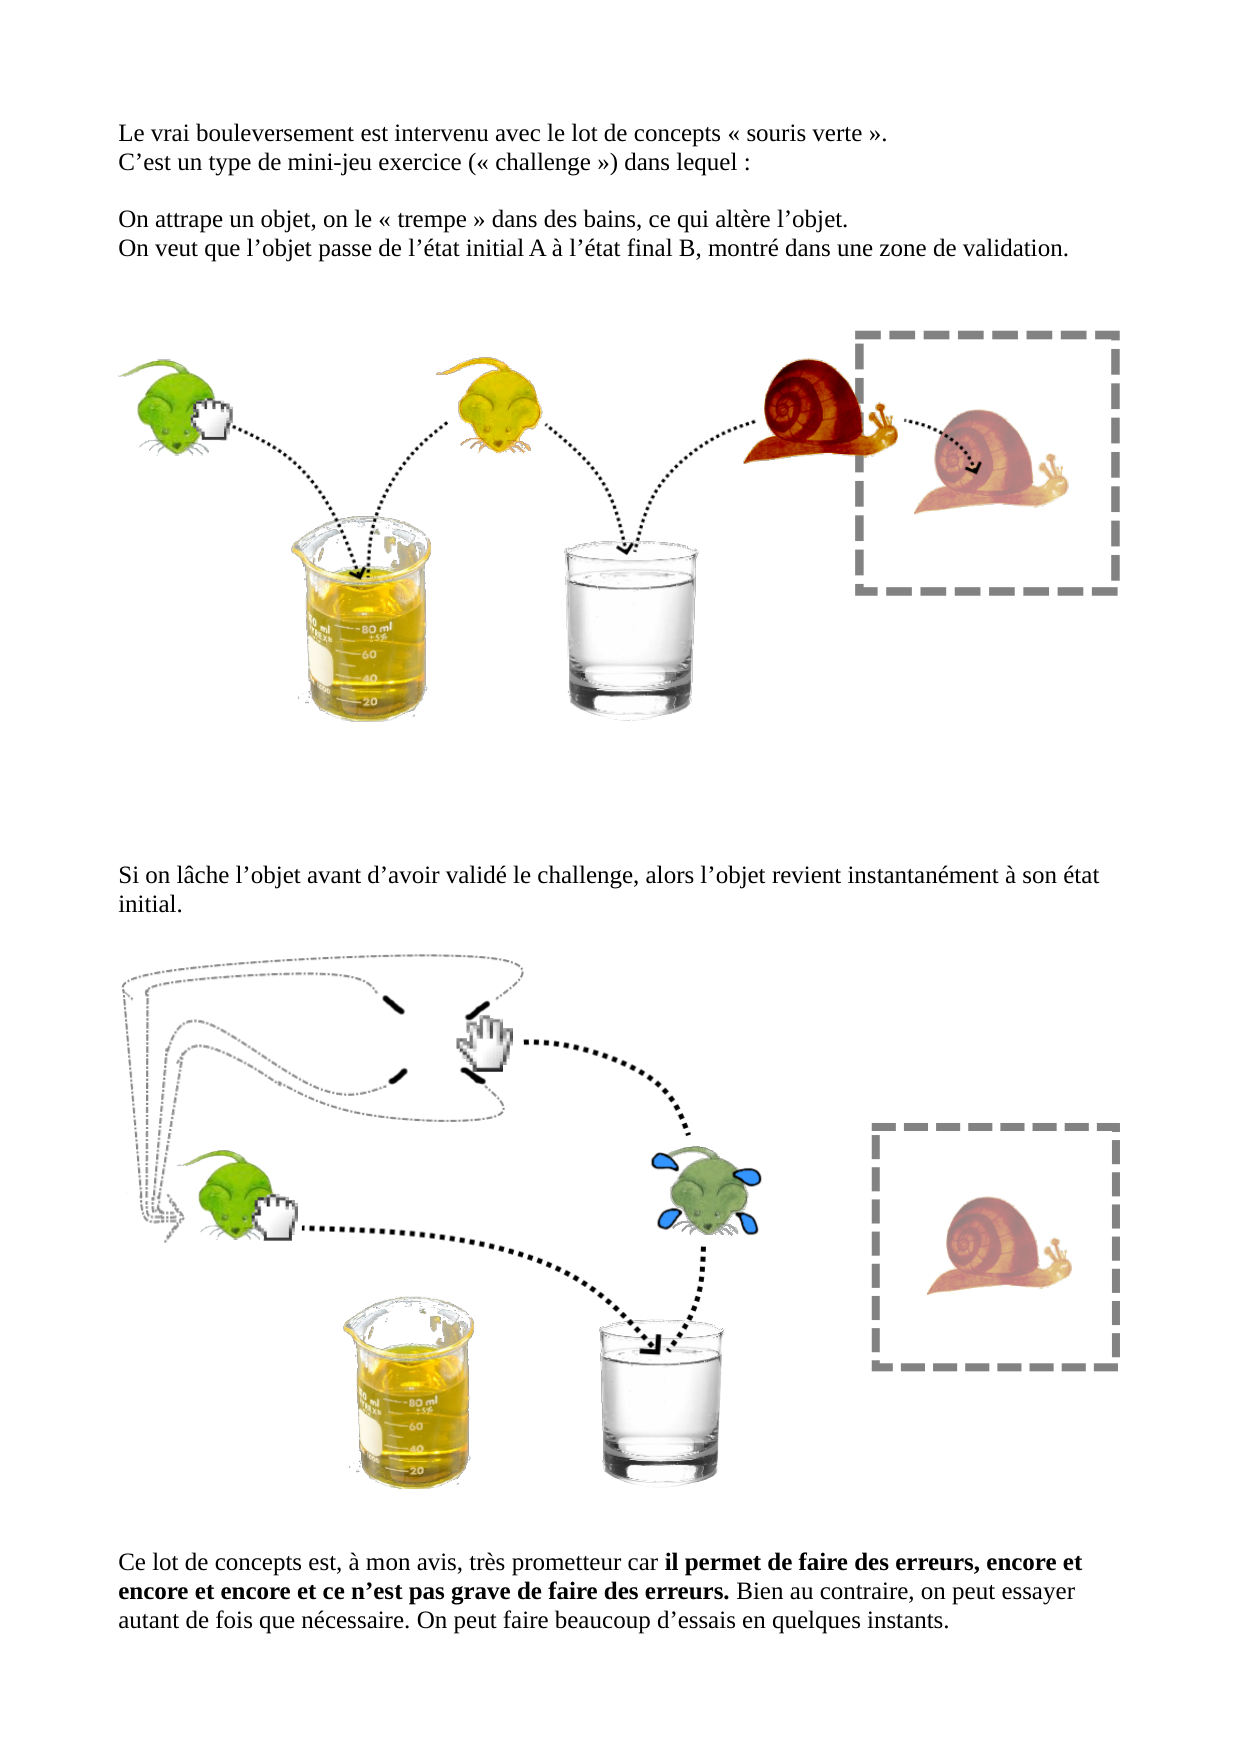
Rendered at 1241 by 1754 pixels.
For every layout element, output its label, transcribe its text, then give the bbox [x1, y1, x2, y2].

text Si on lâche l’objet avant d’avoir validé le challenge, alors l’objet revient instantanément à son état initial. [118, 860, 1122, 918]
picture [118, 290, 1123, 746]
text Le vrai bouleversement est intervenu avec le lot de concepts « souris verte ». [118, 118, 1122, 147]
text On attrape un objet, on le « trempe » dans des bains, ce qui altère l’objet. On veut que l’objet passe de l’état initial A à l’état final B, montré dans une zone de validation. [118, 176, 1122, 262]
text C’est un type de mini-jeu exercice (« challenge ») dans lequel : [118, 147, 1122, 176]
text Ce lot de concepts est, à mon avis, très prometteur car il permet de faire des erreurs, encore et encore et encore et ce n’est pas grave de faire des erreurs. Bien au contraire, on peut essayer autant de fois que nécessaire. On peut faire beaucoup d’essais en quelques instants. [118, 1547, 1122, 1633]
picture [118, 946, 1123, 1490]
